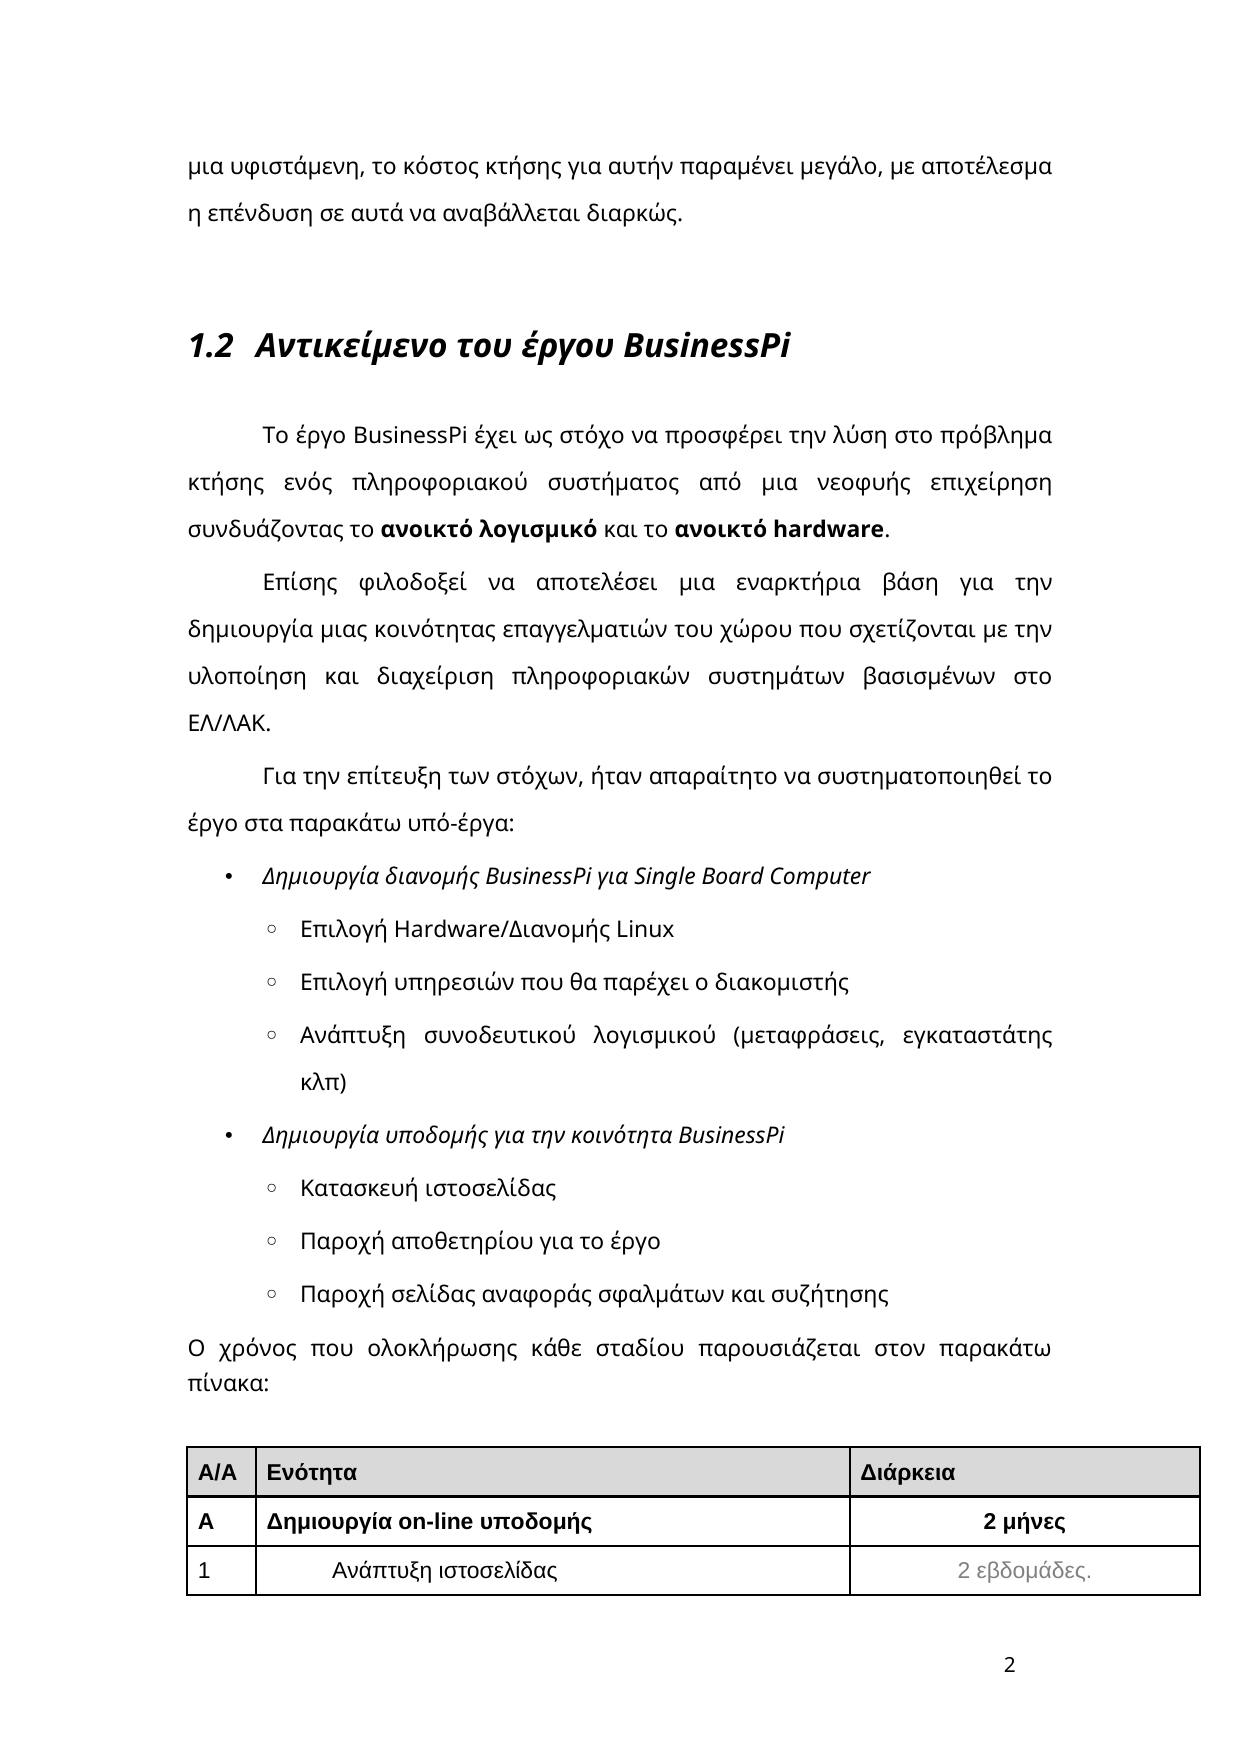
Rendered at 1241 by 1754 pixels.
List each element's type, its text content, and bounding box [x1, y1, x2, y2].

table_header Α/Α [188, 1448, 255, 1495]
list Κατασκευή ιστοσελίδας [262, 1172, 1053, 1203]
list Παροχή σελίδας αναφοράς σφαλμάτων και συζήτησης [262, 1278, 1053, 1309]
table_cell 2 μήνες [851, 1498, 1199, 1544]
list Δημιουργία υποδομής για την κοινότητα BusinessPi [225, 1119, 1053, 1150]
subtitle Αντικείμενο του έργου BusinessPi [187, 322, 1058, 367]
text Επίσης φιλοδοξεί να αποτελέσει μια εναρκτήρια βάση για την δημιουργία μιας κοινότητας επαγγελματιών του χώρου που σχετίζονται με την υλοποίηση και διαχείριση πληροφοριακών συστημάτων βασισμένων στο ΕΛ/ΛΑΚ. [187, 566, 1053, 738]
list Ανάπτυξη συνοδευτικού λογισμικού (μεταφράσεις, εγκαταστάτης κλπ) [262, 1019, 1053, 1097]
table_cell A [188, 1498, 255, 1544]
text Ο χρόνος που ολοκλήρωσης κάθε σταδίου παρουσιάζεται στον παρακάτω πίνακα: [187, 1331, 1053, 1399]
list Παροχή αποθετηρίου για το έργο [262, 1225, 1053, 1256]
text Για την επίτευξη των στόχων, ήταν απαραίτητο να συστηματοποιηθεί το έργο στα παρακάτω υπό-έργα: [187, 759, 1053, 838]
list Επιλογή υπηρεσιών που θα παρέχει ο διακομιστής [262, 966, 1053, 997]
table_header Ενότητα [257, 1448, 849, 1495]
list Δημιουργία διανομής BusinessPi για Single Board Computer [225, 859, 1053, 891]
table_cell Δημιουργία on-line υποδομής [257, 1498, 849, 1544]
table_header Διάρκεια [851, 1448, 1199, 1495]
table_cell 2 εβδομάδες. [851, 1547, 1199, 1594]
table_cell Ανάπτυξη ιστοσελίδας [257, 1547, 849, 1594]
list Επιλογή Hardware/Διανομής Linux [262, 913, 1053, 944]
text μια υφιστάμενη, το κόστος κτήσης για αυτήν παραμένει μεγάλο, με αποτέλεσμα η επένδυση σε αυτά να αναβάλλεται διαρκώς. [187, 150, 1053, 228]
table_cell 1 [188, 1547, 255, 1594]
text Το έργο BusinessPi έχει ως στόχο να προσφέρει την λύση στο πρόβλημα κτήσης ενός πληροφοριακού συστήματος από μια νεοφυής επιχείρηση συνδυάζοντας το ανοικτό λογισμικό και το ανοικτό hardware. [187, 419, 1053, 544]
